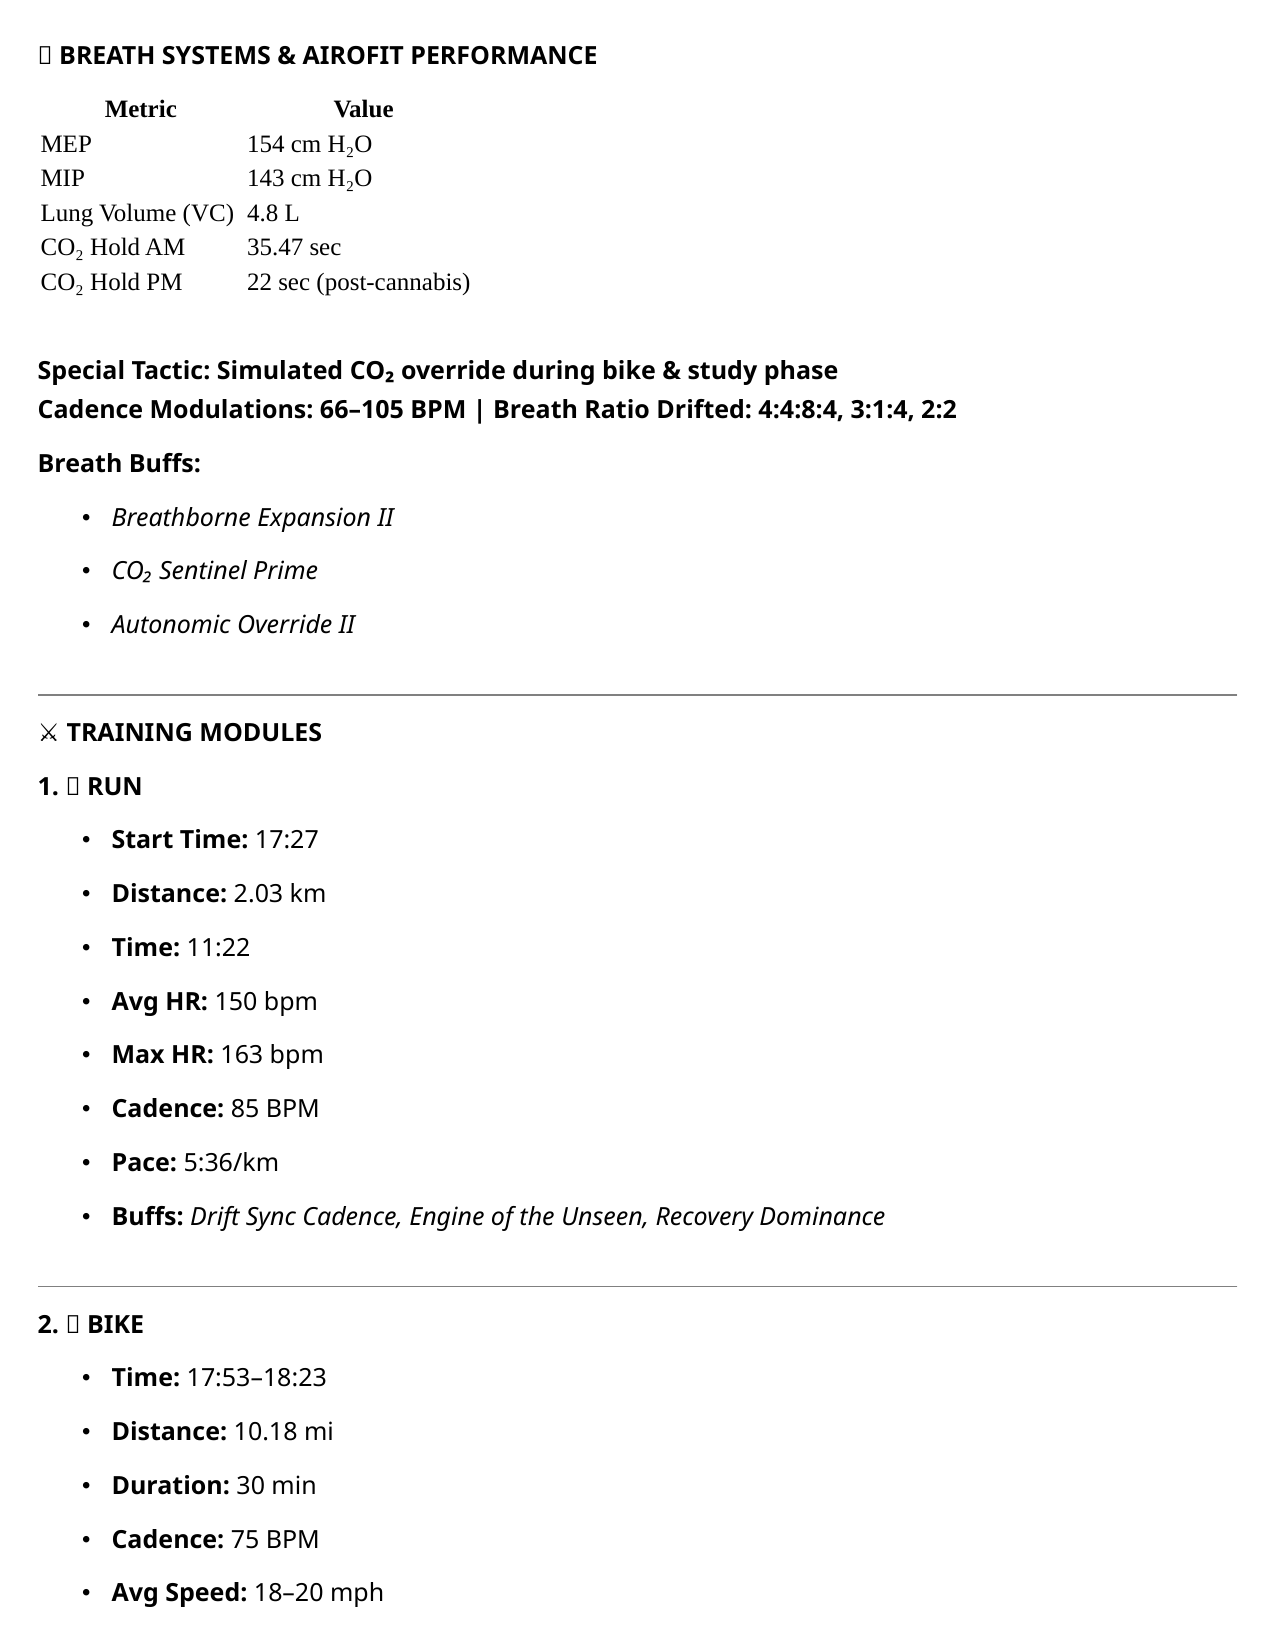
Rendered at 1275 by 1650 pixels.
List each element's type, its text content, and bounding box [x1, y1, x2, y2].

table_cell 4.8 L [244, 195, 483, 229]
subtitle ⚔️ TRAINING MODULES [37, 714, 1237, 749]
subtitle 💨 BREATH SYSTEMS & AIROFIT PERFORMANCE [37, 37, 1237, 72]
table_cell MEP [38, 126, 244, 160]
list Max HR: 163 bpm [82, 1037, 1237, 1071]
text Breath Buffs: [37, 445, 1237, 479]
list Distance: 10.18 mi [82, 1414, 1237, 1448]
text Special Tactic: Simulated CO₂ override during bike & study phase Cadence Modulations: 66–105 BPM | Breath Ratio Drifted: 4:4:8:4, 3:1:4, 2:2 [37, 352, 1237, 426]
list Cadence: 85 BPM [82, 1091, 1237, 1125]
subtitle 1. 🏃 RUN [37, 768, 1237, 802]
list Time: 17:53–18:23 [82, 1360, 1237, 1394]
table_cell 154 cm H₂O [244, 126, 483, 160]
table_cell CO₂ Hold PM [38, 264, 244, 299]
list Avg Speed: 18–20 mph [82, 1575, 1237, 1609]
table_header Value [244, 91, 483, 126]
list Autonomic Override II [82, 607, 1237, 641]
list Duration: 30 min [82, 1467, 1237, 1502]
list Breathborne Expansion II [82, 499, 1237, 533]
list Distance: 2.03 km [82, 876, 1237, 910]
table_cell 35.47 sec [244, 230, 483, 264]
list CO₂ Sentinel Prime [82, 553, 1237, 587]
table_cell 143 cm H₂O [244, 160, 483, 195]
table_cell MIP [38, 160, 244, 195]
table_cell 22 sec (post-cannabis) [244, 264, 483, 299]
list Start Time: 17:27 [82, 822, 1237, 856]
table_cell CO₂ Hold AM [38, 230, 244, 264]
list Buffs: Drift Sync Cadence, Engine of the Unseen, Recovery Dominance [82, 1198, 1237, 1232]
table_header Metric [38, 91, 244, 126]
list Cadence: 75 BPM [82, 1521, 1237, 1555]
list Time: 11:22 [82, 929, 1237, 964]
subtitle 2. 🚴 BIKE [37, 1306, 1237, 1340]
list Pace: 5:36/km [82, 1144, 1237, 1179]
list Avg HR: 150 bpm [82, 983, 1237, 1017]
table_cell Lung Volume (VC) [38, 195, 244, 229]
